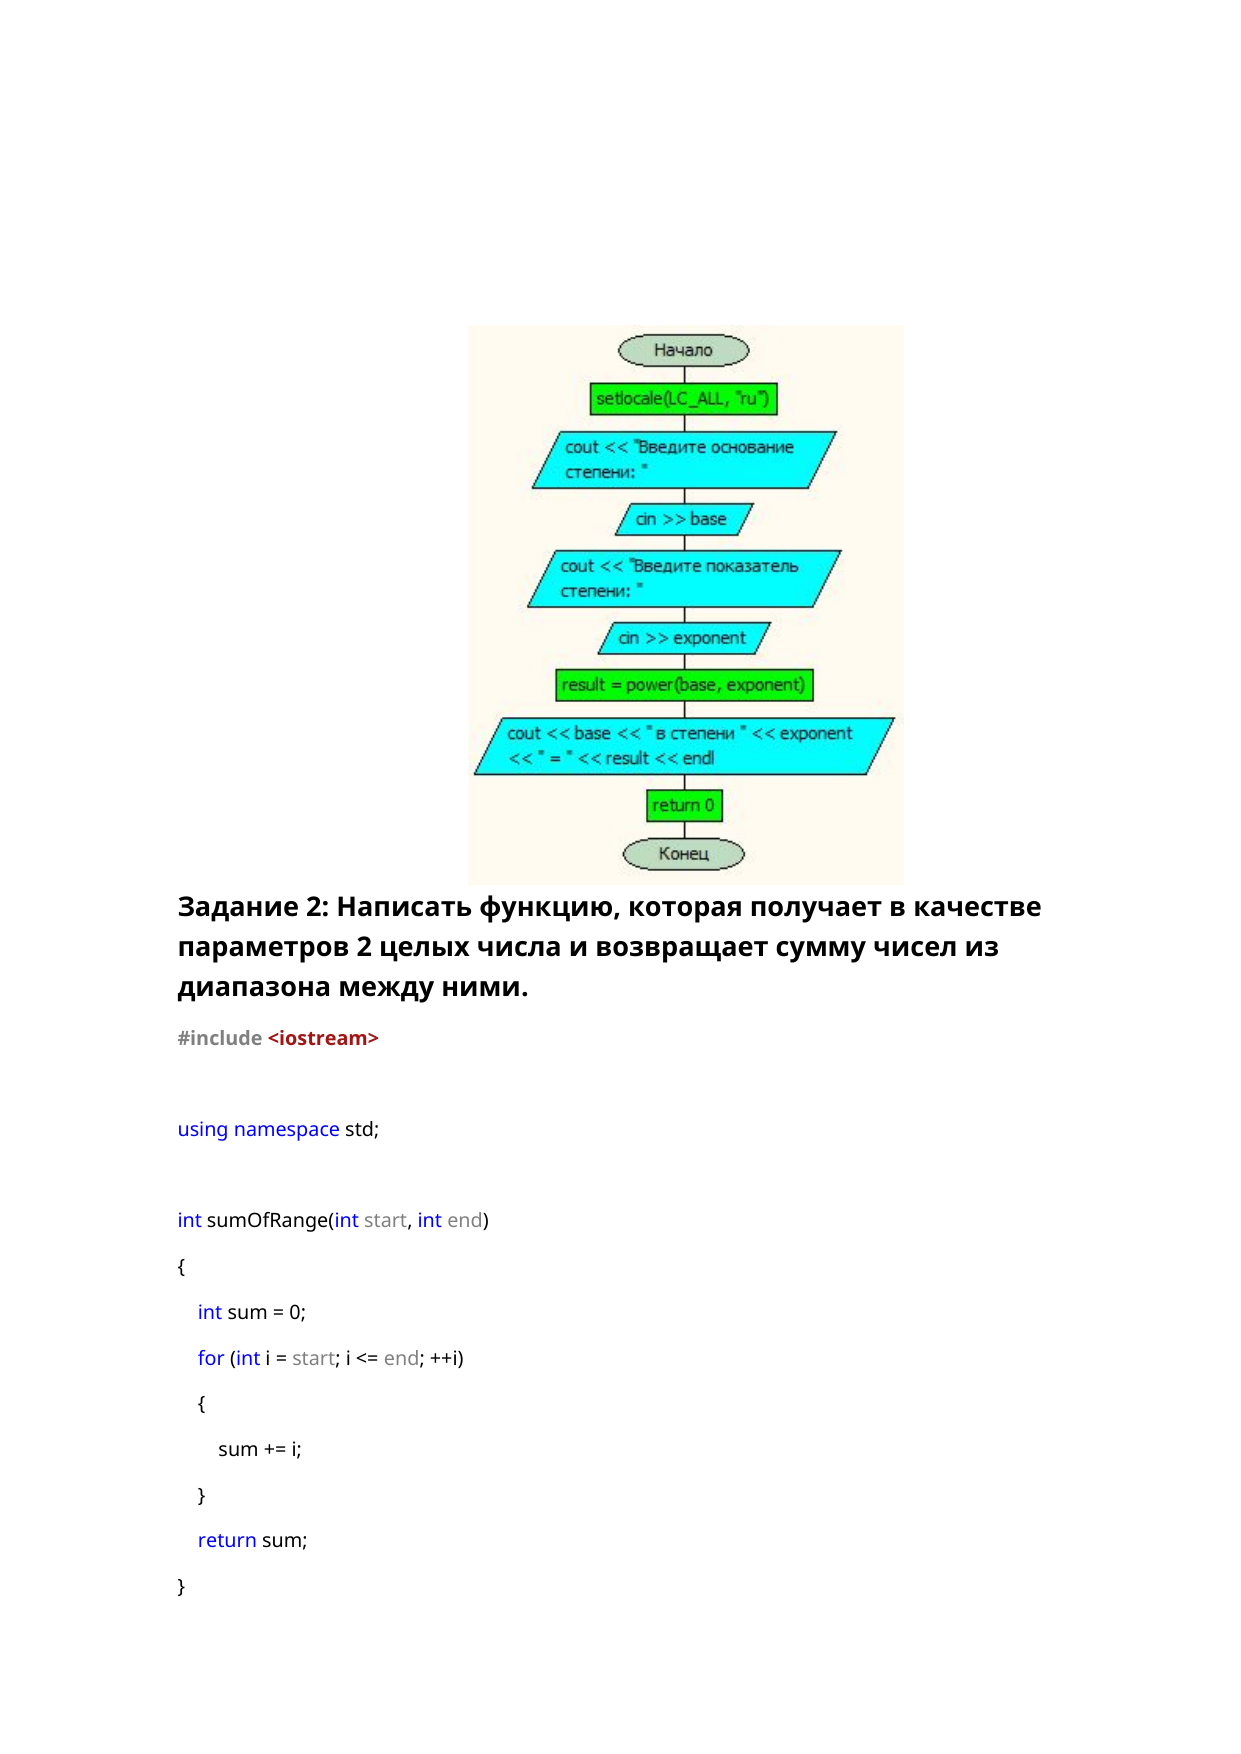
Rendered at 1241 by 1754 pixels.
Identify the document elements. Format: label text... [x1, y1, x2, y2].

text } [177, 1572, 1152, 1599]
text int sum = 0; [177, 1298, 1152, 1325]
text { [177, 1389, 1152, 1417]
text using namespace std; [177, 1115, 1152, 1142]
text sum += i; [177, 1435, 1152, 1462]
text Задание 2: Написать функцию, которая получает в качестве параметров 2 целых числа и возвращает сумму чисел из диапазона между ними. [177, 289, 1152, 1004]
text int sumOfRange(int start, int end) [177, 1207, 1152, 1234]
text return sum; [177, 1527, 1152, 1554]
text { [177, 1252, 1152, 1279]
text for (int i = start; i <= end; ++i) [177, 1344, 1152, 1371]
text } [177, 1481, 1152, 1508]
text #include <iostream> [177, 1024, 1152, 1051]
picture [468, 325, 905, 885]
